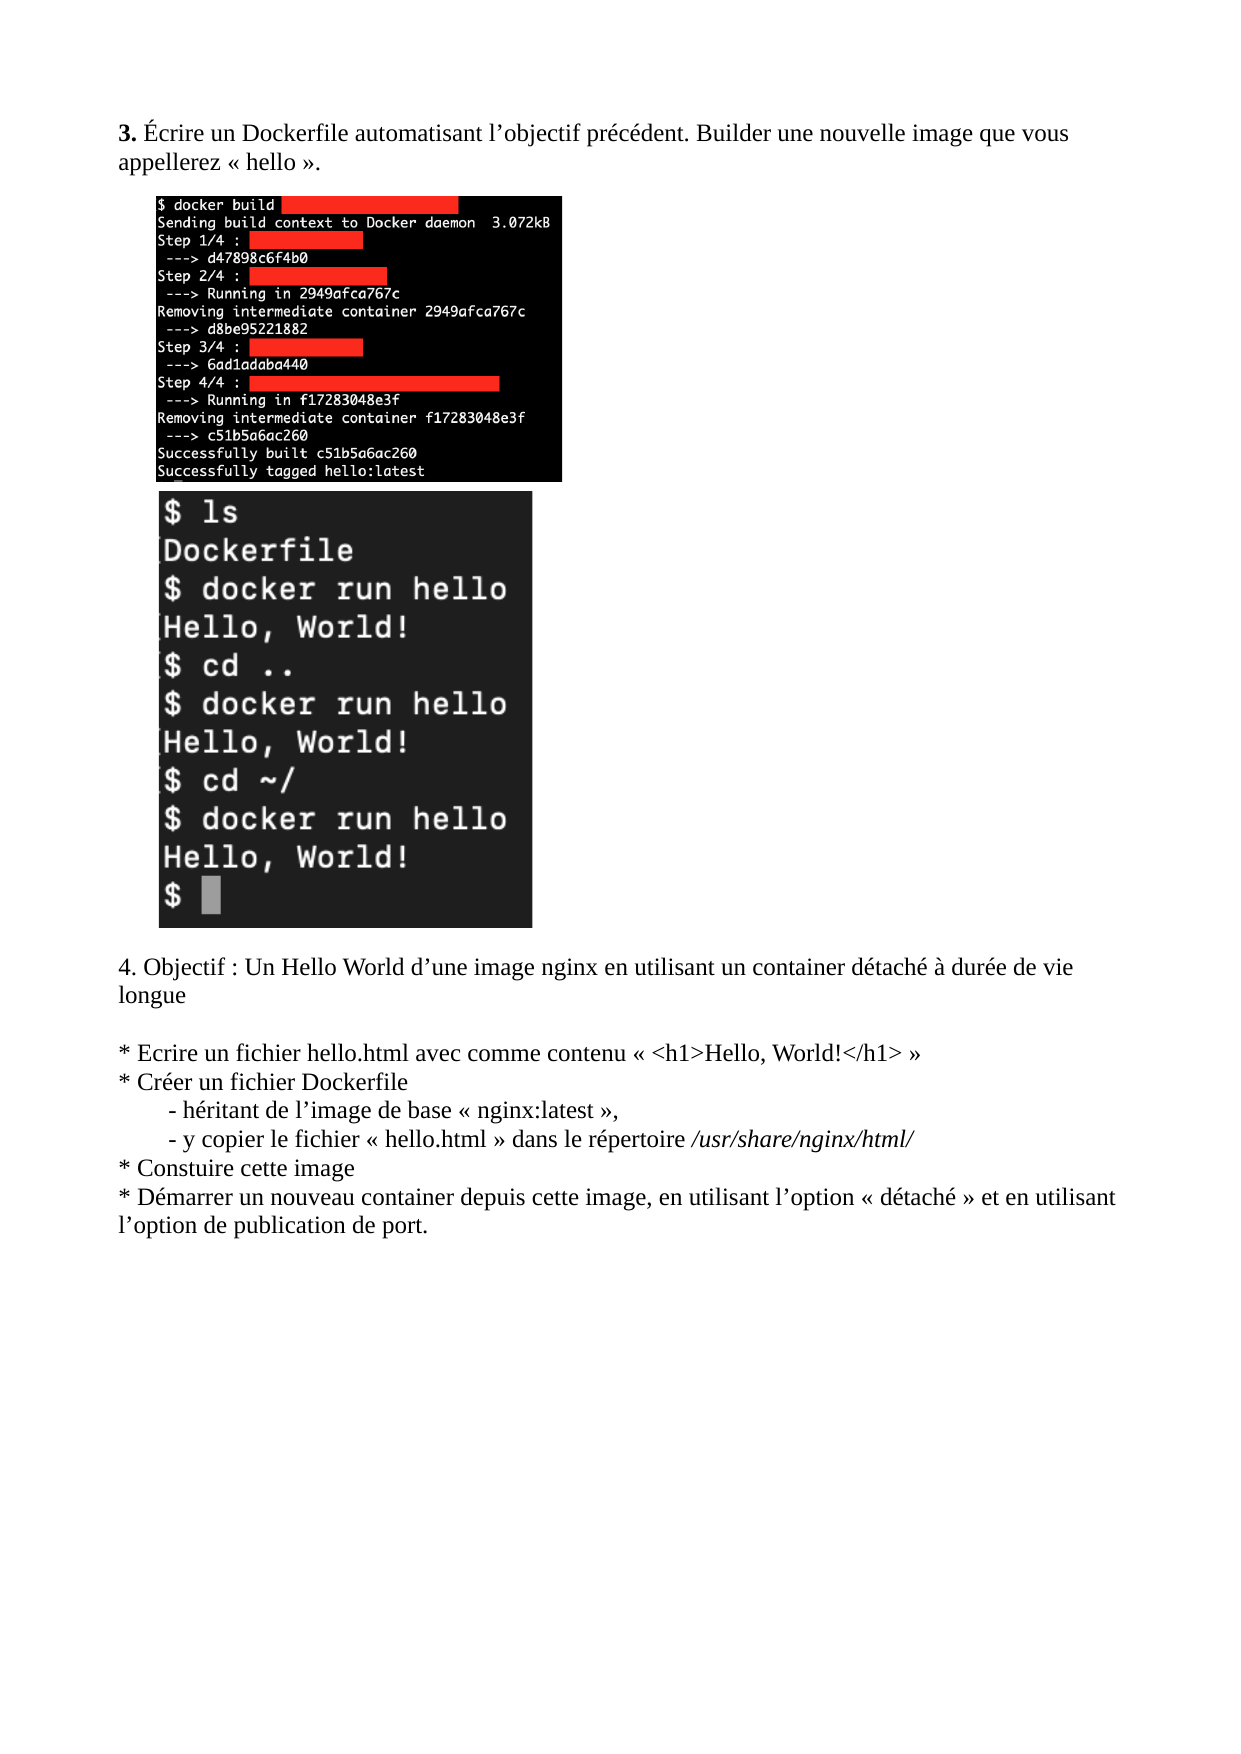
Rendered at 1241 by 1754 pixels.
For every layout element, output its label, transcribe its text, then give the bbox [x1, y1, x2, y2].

picture [156, 196, 563, 482]
text - y copier le fichier « hello.html » dans le répertoire /usr/share/nginx/html/ [118, 1124, 1122, 1153]
text 3. Écrire un Dockerfile automatisant l’objectif précédent. Builder une nouvelle image que vous appellerez « hello ». [118, 118, 1122, 176]
text * Démarrer un nouveau container depuis cette image, en utilisant l’option « détaché » et en utilisant l’option de publication de port. [118, 1182, 1122, 1239]
text - héritant de l’image de base « nginx:latest », [118, 1096, 1122, 1124]
text * Créer un fichier Dockerfile [118, 1067, 1122, 1096]
text * Ecrire un fichier hello.html avec comme contenu « <h1>Hello, World!</h1> » [118, 1038, 1122, 1067]
picture [158, 491, 533, 928]
text * Constuire cette image [118, 1153, 1122, 1182]
text 4. Objectif : Un Hello World d’une image nginx en utilisant un container détaché à durée de vie longue [118, 952, 1122, 1009]
